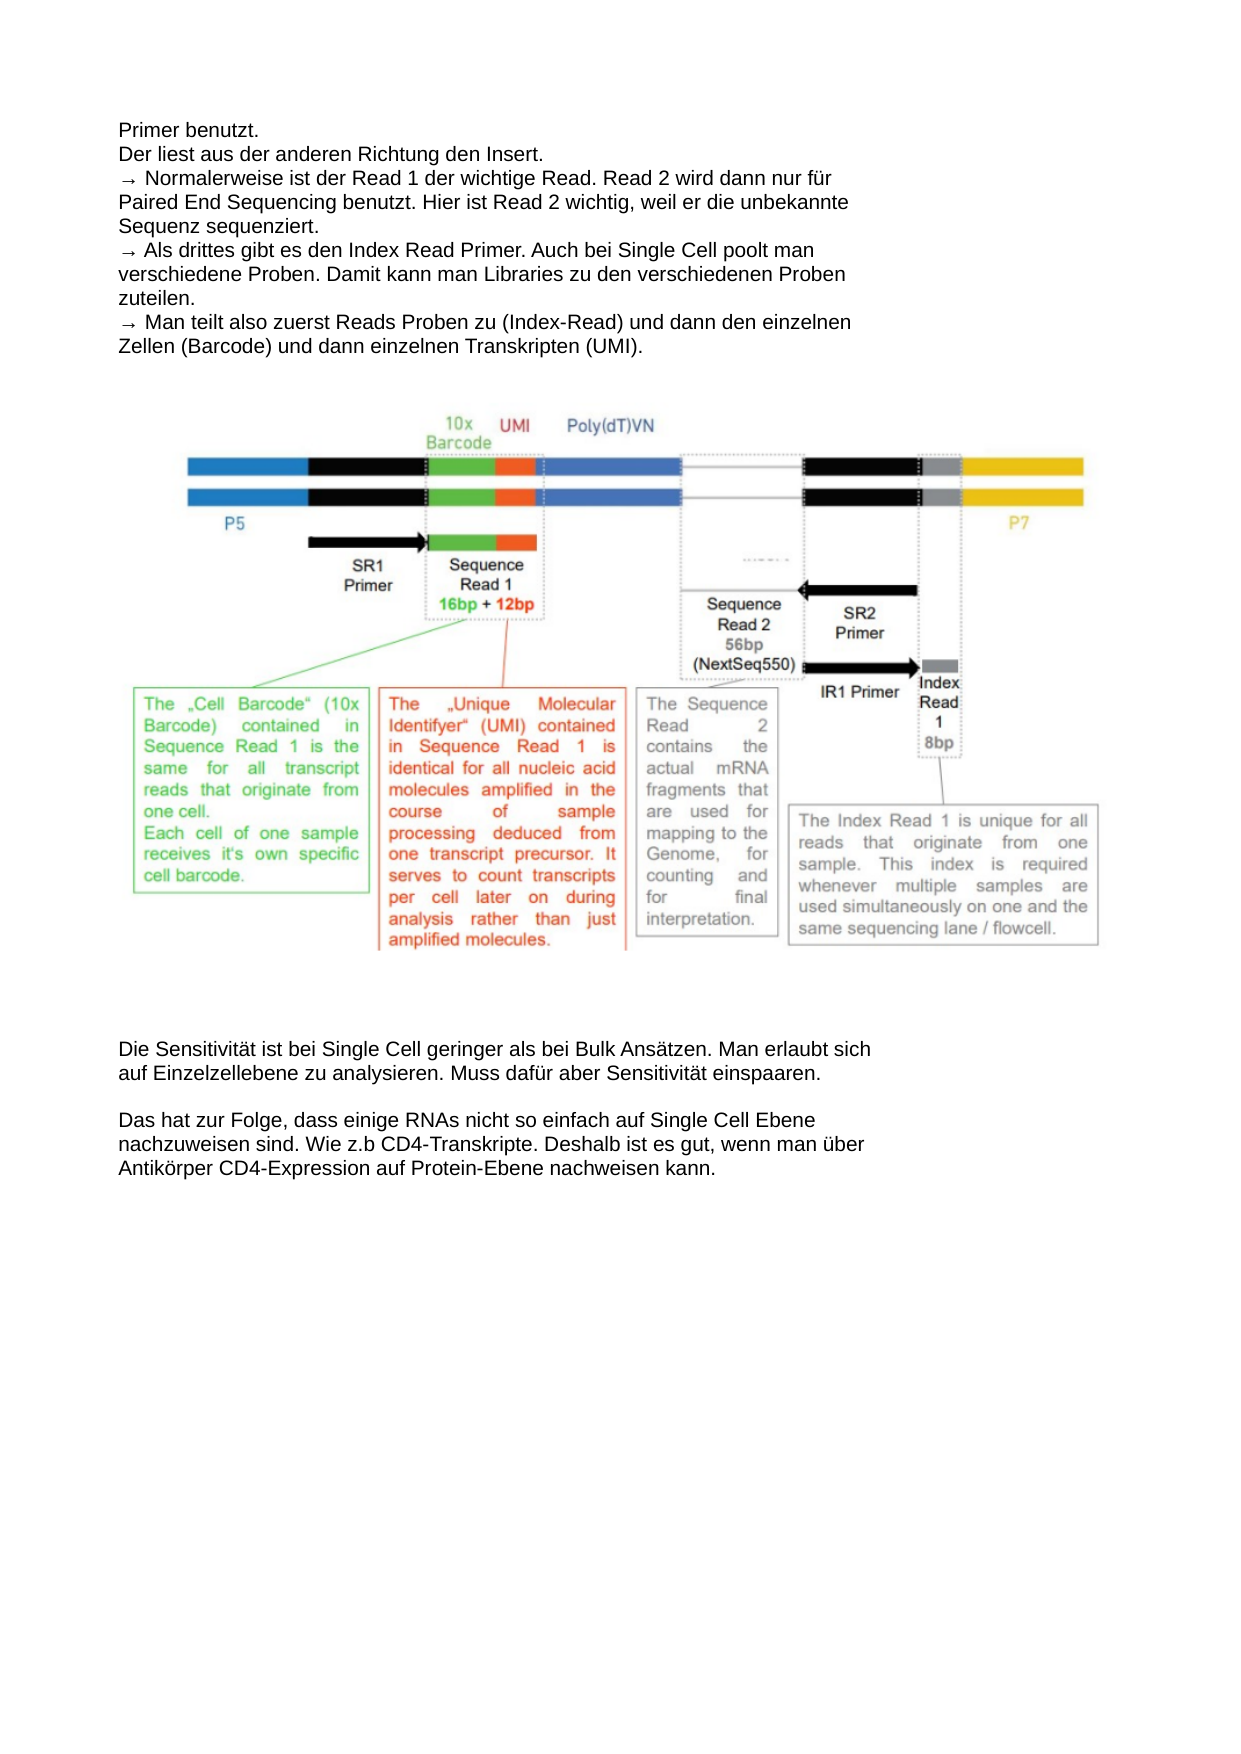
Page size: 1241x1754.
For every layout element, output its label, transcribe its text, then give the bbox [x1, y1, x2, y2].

text zuteilen. [118, 286, 1122, 310]
text Paired End Sequencing benutzt. Hier ist Read 2 wichtig, weil er die unbekannte [118, 190, 1122, 214]
text Primer benutzt. [118, 118, 1122, 142]
picture [118, 389, 1123, 989]
text Das hat zur Folge, dass einige RNAs nicht so einfach auf Single Cell Ebene [118, 1108, 1122, 1132]
text Die Sensitivität ist bei Single Cell geringer als bei Bulk Ansätzen. Man erlaubt sich [118, 1036, 1122, 1060]
text Zellen (Barcode) und dann einzelnen Transkripten (UMI). [118, 334, 1122, 358]
text verschiedene Proben. Damit kann man Libraries zu den verschiedenen Proben [118, 262, 1122, 286]
text Der liest aus der anderen Richtung den Insert. [118, 142, 1122, 166]
text → Als drittes gibt es den Index Read Primer. Auch bei Single Cell poolt man [118, 238, 1122, 262]
text → Man teilt also zuerst Reads Proben zu (Index-Read) und dann den einzelnen [118, 310, 1122, 334]
text Antikörper CD4-Expression auf Protein-Ebene nachweisen kann. [118, 1156, 1122, 1180]
text Sequenz sequenziert. [118, 214, 1122, 238]
text auf Einzelzellebene zu analysieren. Muss dafür aber Sensitivität einspaaren. [118, 1060, 1122, 1084]
text nachzuweisen sind. Wie z.b CD4-Transkripte. Deshalb ist es gut, wenn man über [118, 1132, 1122, 1156]
text → Normalerweise ist der Read 1 der wichtige Read. Read 2 wird dann nur für [118, 166, 1122, 190]
